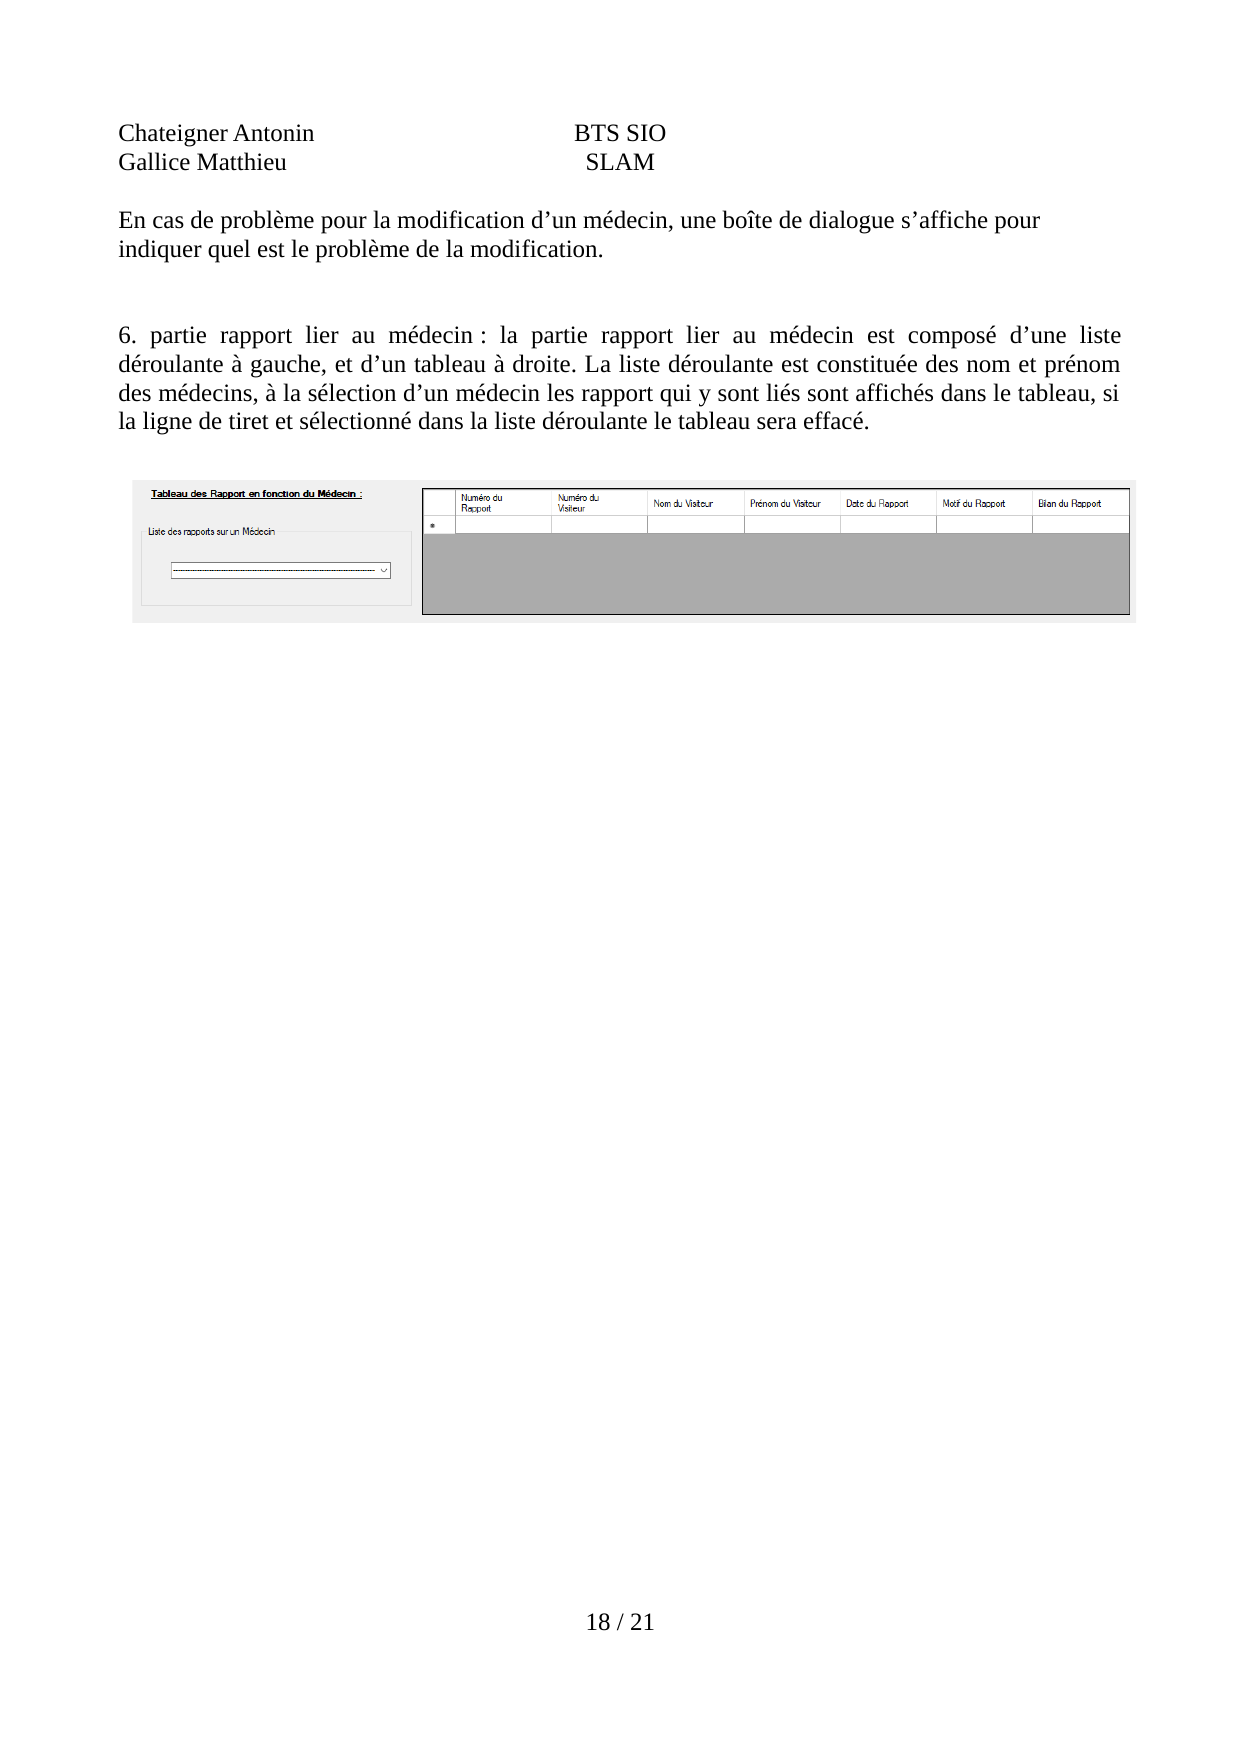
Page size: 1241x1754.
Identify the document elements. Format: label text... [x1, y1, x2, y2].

text 6. partie rapport lier au médecin : la partie rapport lier au médecin est composé d’une liste déroulante à gauche, et d’un tableau à droite. La liste déroulante est constituée des nom et prénom des médecins, à la sélection d’un médecin les rapport qui y sont liés sont affichés dans le tableau, si la ligne de tiret et sélectionné dans la liste déroulante le tableau sera effacé. [118, 320, 1122, 435]
text En cas de problème pour la modification d’un médecin, une boîte de dialogue s’affiche pour indiquer quel est le problème de la modification. [118, 205, 1122, 263]
picture [132, 480, 1137, 623]
